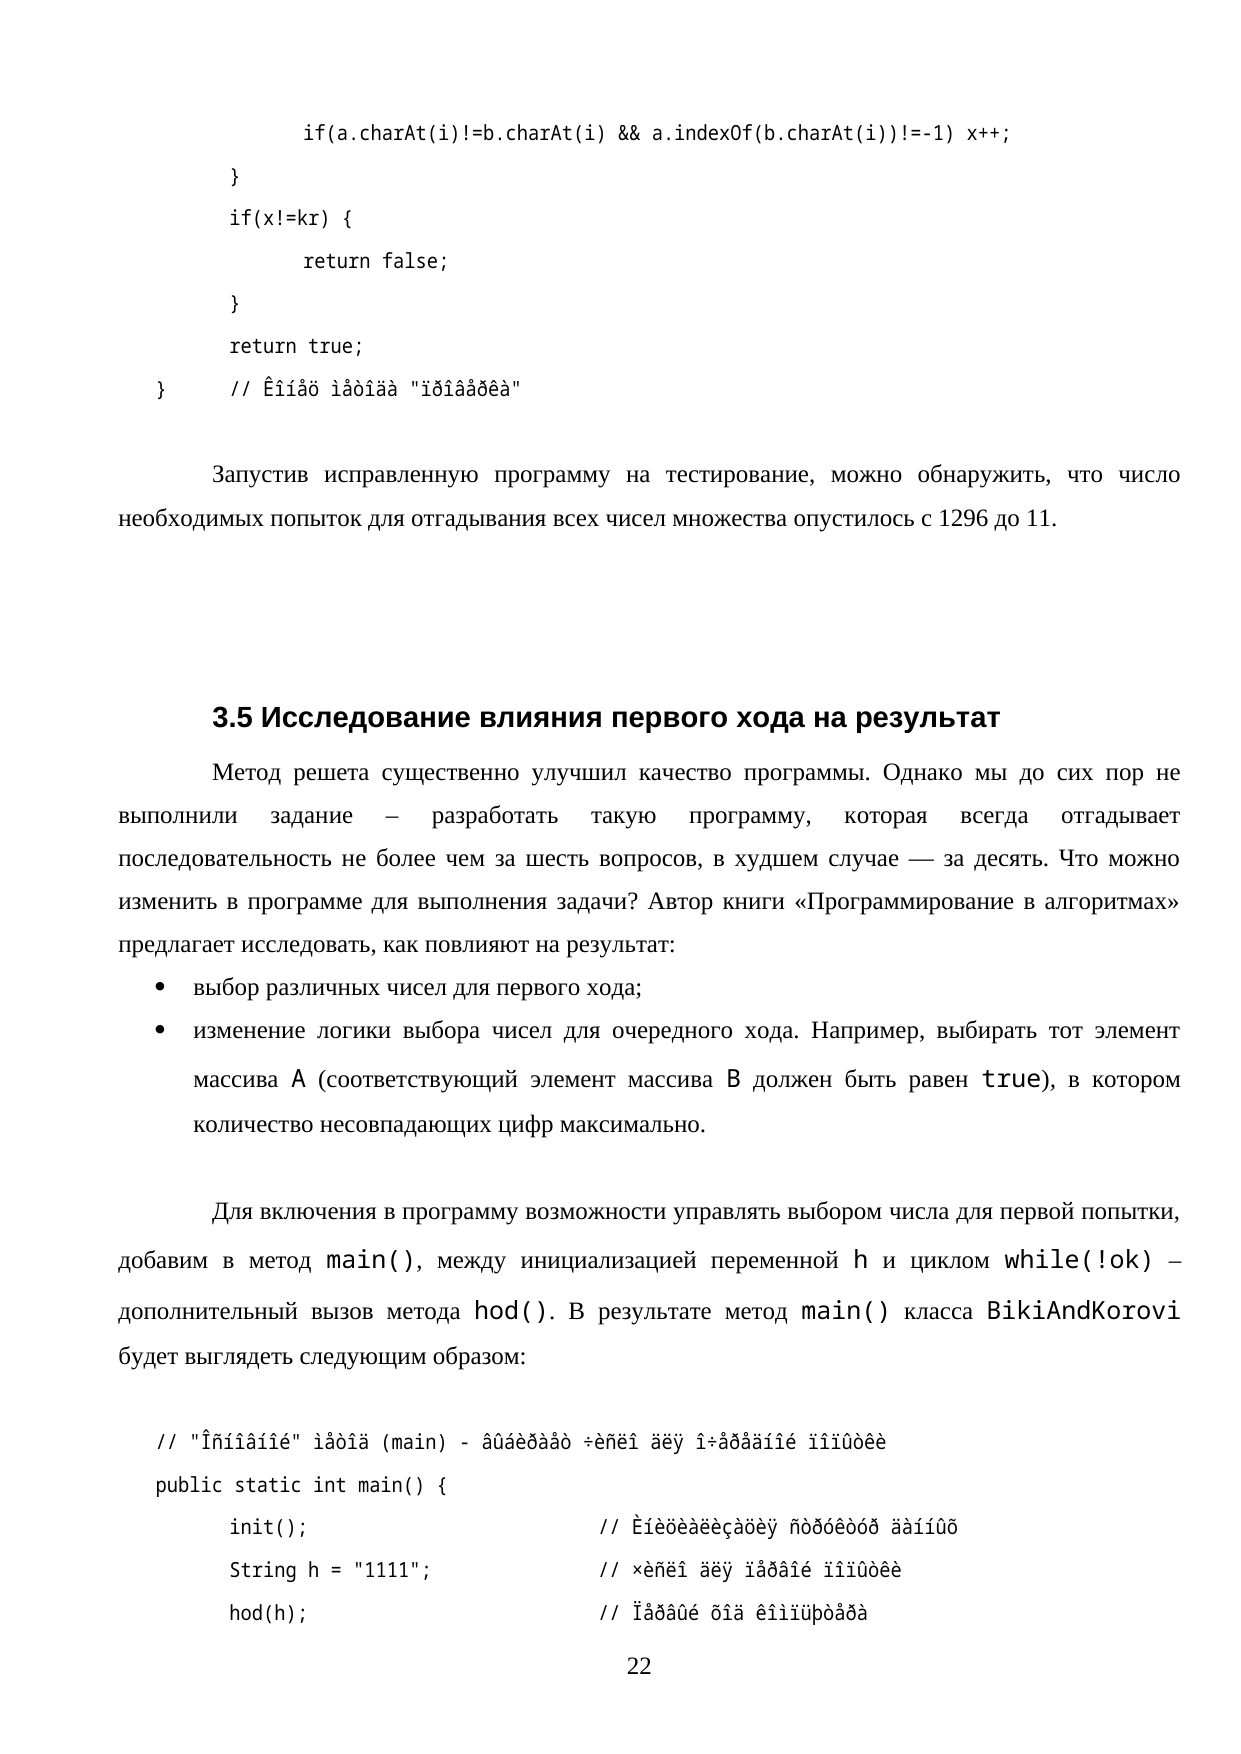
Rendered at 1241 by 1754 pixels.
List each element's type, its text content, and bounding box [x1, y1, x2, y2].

text hod(h); // Ïåðâûé õîä êîìïüþòåðà [155, 1598, 1181, 1626]
text String h = "1111"; // ×èñëî äëÿ ïåðâîé ïîïûòêè [155, 1555, 1181, 1583]
text if(x!=kr) { [155, 203, 1181, 232]
text Запустив исправленную программу на тестирование, можно обнаружить, что число необходимых попыток для отгадывания всех чисел множества опустилось с 1296 до 11. [118, 459, 1181, 531]
text } [155, 288, 1181, 317]
text if(a.charAt(i)!=b.charAt(i) && a.indexOf(b.charAt(i))!=-1) x++; [155, 118, 1181, 147]
subtitle 3.5 Исследование влияния первого хода на результат [212, 700, 1181, 734]
text } [155, 161, 1181, 189]
text init(); // Èíèöèàëèçàöèÿ ñòðóêòóð äàííûõ [155, 1512, 1181, 1541]
text return true; [155, 331, 1181, 359]
text Для включения в программу возможности управлять выбором числа для первой попытки, добавим в метод main(), между инициализацией переменной h и циклом while(!ok) – дополнительный вызов метода hod(). В результате метод main() класса BikiAndKorovi будет выглядеть следующим образом: [118, 1196, 1181, 1370]
list изменение логики выбора чисел для очередного хода. Например, выбирать тот элемент массива A (соответствующий элемент массива B должен быть равен true), в котором количество несовпадающих цифр максимально. [156, 1015, 1181, 1138]
text // "Îñíîâíîé" ìåòîä (main) - âûáèðàåò ÷èñëî äëÿ î÷åðåäíîé ïîïûòêè [155, 1427, 1181, 1456]
list выбор различных чисел для первого хода; [156, 972, 1181, 1001]
text } // Êîíåö ìåòîäà "ïðîâåðêà" [155, 374, 1181, 402]
text Метод решета существенно улучшил качество программы. Однако мы до сих пор не выполнили задание – разработать такую программу, которая всегда отгадывает последовательность не более чем за шесть вопросов, в худшем случае — за десять. Что можно изменить в программе для выполнения задачи? Автор книги «Программирование в алгоритмах» предлагает исследовать, как повлияют на результат: [118, 757, 1181, 958]
text return false; [155, 246, 1181, 274]
text public static int main() { [155, 1470, 1181, 1498]
